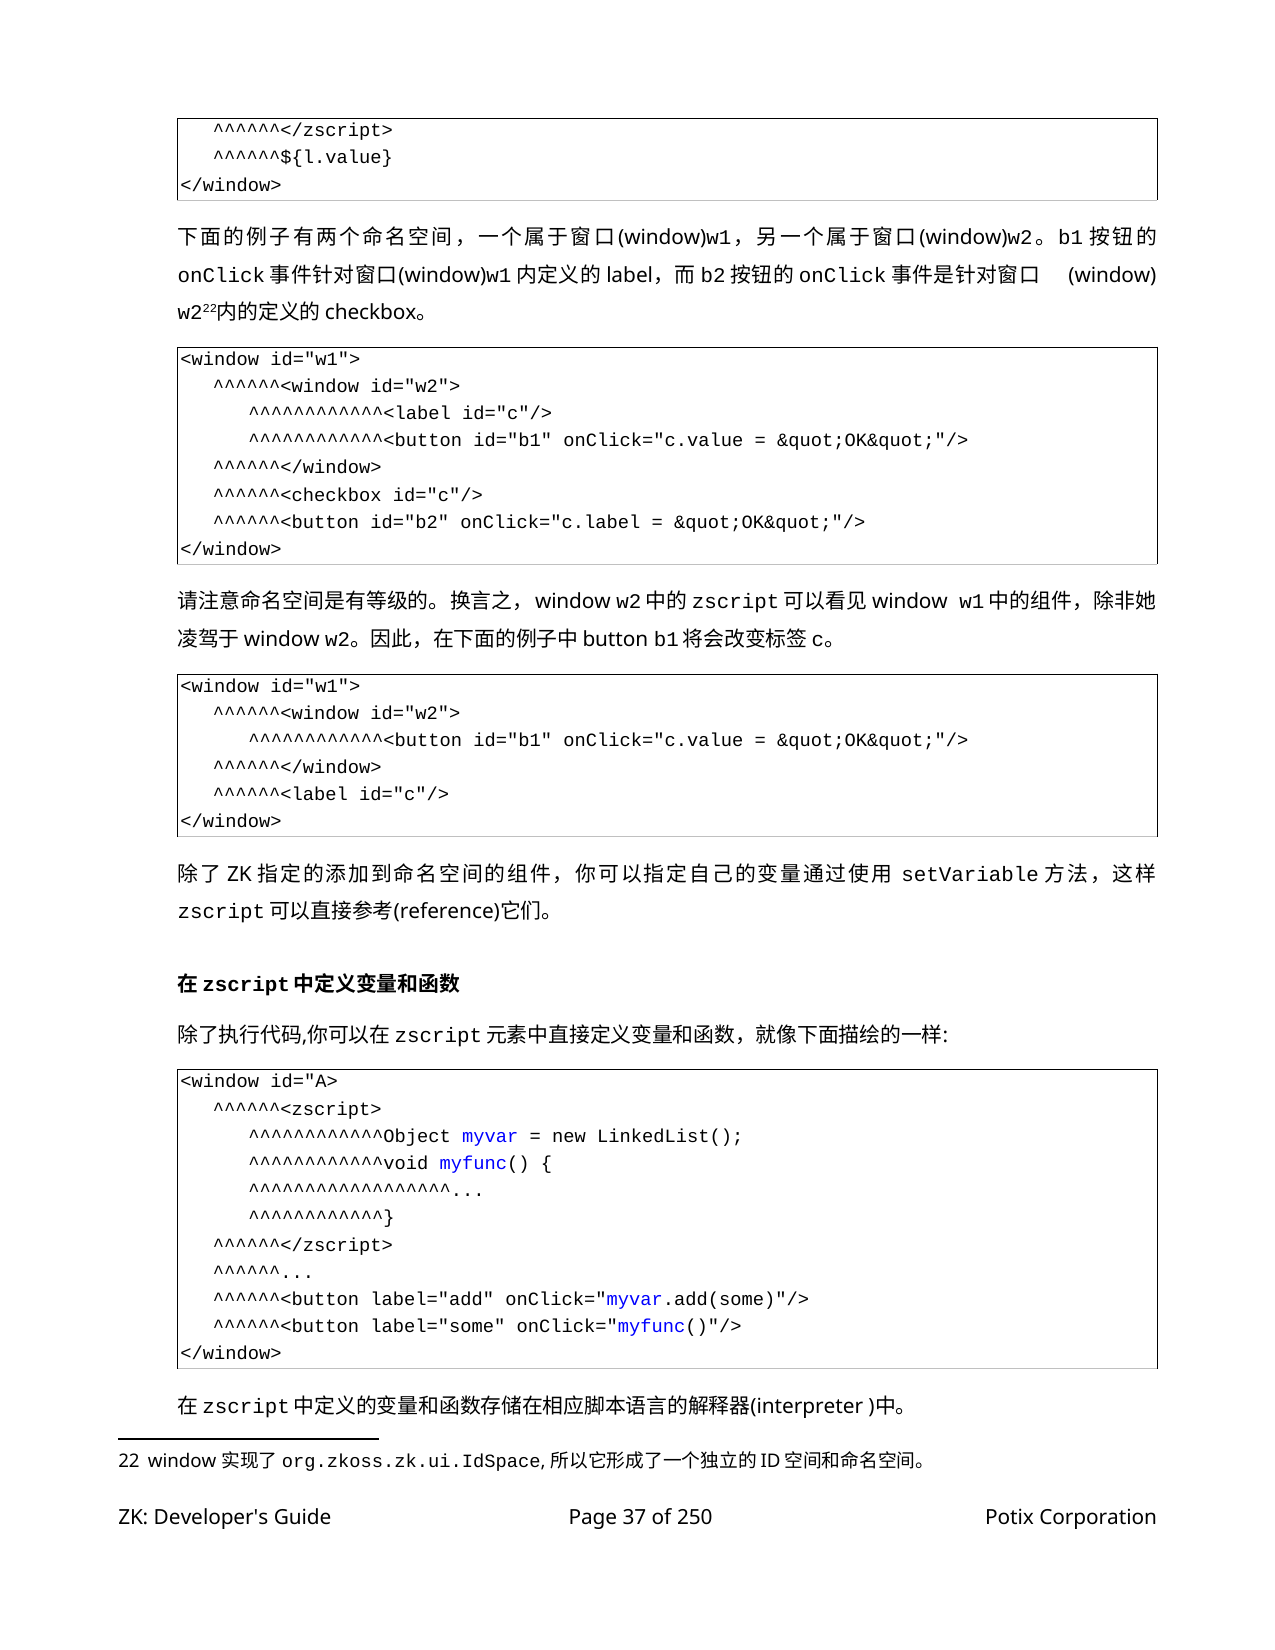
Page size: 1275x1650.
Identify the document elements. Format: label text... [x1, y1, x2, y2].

text <window id="w1"> [178, 348, 1157, 371]
text ^^^^^^^^^^^^<button id="b1" onClick="c.value = &quot;OK&quot;"/> [178, 428, 1157, 452]
text </window> [178, 172, 1157, 200]
text ^^^^^^<button label="add" onClick="myvar.add(some)"/> [178, 1287, 1157, 1311]
text <window id="w1"> [178, 675, 1157, 698]
subtitle 在zscript中定义变量和函数 [177, 968, 1157, 998]
text window 实现了 org.zkoss.zk.ui.IdSpace, 所以它形成了一个独立的ID空间和命名空间。 [118, 1445, 1157, 1473]
text ^^^^^^<zscript> [178, 1097, 1157, 1121]
text </window> [178, 809, 1157, 836]
text ^^^^^^<window id="w2"> [178, 701, 1157, 725]
text ^^^^^^^^^^^^} [178, 1205, 1157, 1229]
text 在zscript中定义的变量和函数存储在相应脚本语言的解释器(interpreter )中。 [177, 1389, 1157, 1419]
text ^^^^^^<button id="b2" onClick="c.label = &quot;OK&quot;"/> [178, 510, 1157, 534]
text <window id="A> [178, 1070, 1157, 1094]
text ^^^^^^</zscript> [178, 1232, 1157, 1257]
text ^^^^^^<label id="c"/> [178, 782, 1157, 806]
text ^^^^^^<button label="some" onClick="myfunc()"/> [178, 1314, 1157, 1338]
text ^^^^^^^^^^^^^^^^^^... [178, 1178, 1157, 1202]
text ^^^^^^... [178, 1260, 1157, 1284]
text 除了执行代码,你可以在zscript元素中直接定义变量和函数，就像下面描绘的一样: [177, 1018, 1157, 1049]
text ^^^^^^${l.value} [178, 145, 1157, 169]
text ^^^^^^^^^^^^<label id="c"/> [178, 401, 1157, 425]
text ^^^^^^</window> [178, 755, 1157, 779]
text </window> [178, 537, 1157, 564]
text ^^^^^^^^^^^^Object myvar = new LinkedList(); [178, 1124, 1157, 1148]
text 请注意命名空间是有等级的。换言之，window w2中的zscript可以看见window w1中的组件，除非她凌驾于window w2。因此，在下面的例子中button b1将会改变标签c。 [177, 585, 1157, 653]
text ^^^^^^^^^^^^<button id="b1" onClick="c.value = &quot;OK&quot;"/> [178, 728, 1157, 752]
text ^^^^^^<checkbox id="c"/> [178, 483, 1157, 507]
text 除了ZK指定的添加到命名空间的组件，你可以指定自己的变量通过使用setVariable方法，这样 zscript可以直接参考(reference)它们。 [177, 857, 1157, 925]
text </window> [178, 1341, 1157, 1368]
text ^^^^^^</window> [178, 455, 1157, 480]
text ^^^^^^</zscript> [178, 119, 1157, 142]
text ^^^^^^^^^^^^void myfunc() { [178, 1151, 1157, 1175]
text 下面的例子有两个命名空间，一个属于窗口(window)w1，另一个属于窗口(window)w2。b1按钮的onClick事件针对窗口(window)w1内定义的label，而b2按钮的onClick事件是针对窗口 (window) w2内的定义的checkbox。 [177, 220, 1157, 326]
text ^^^^^^<window id="w2"> [178, 374, 1157, 398]
